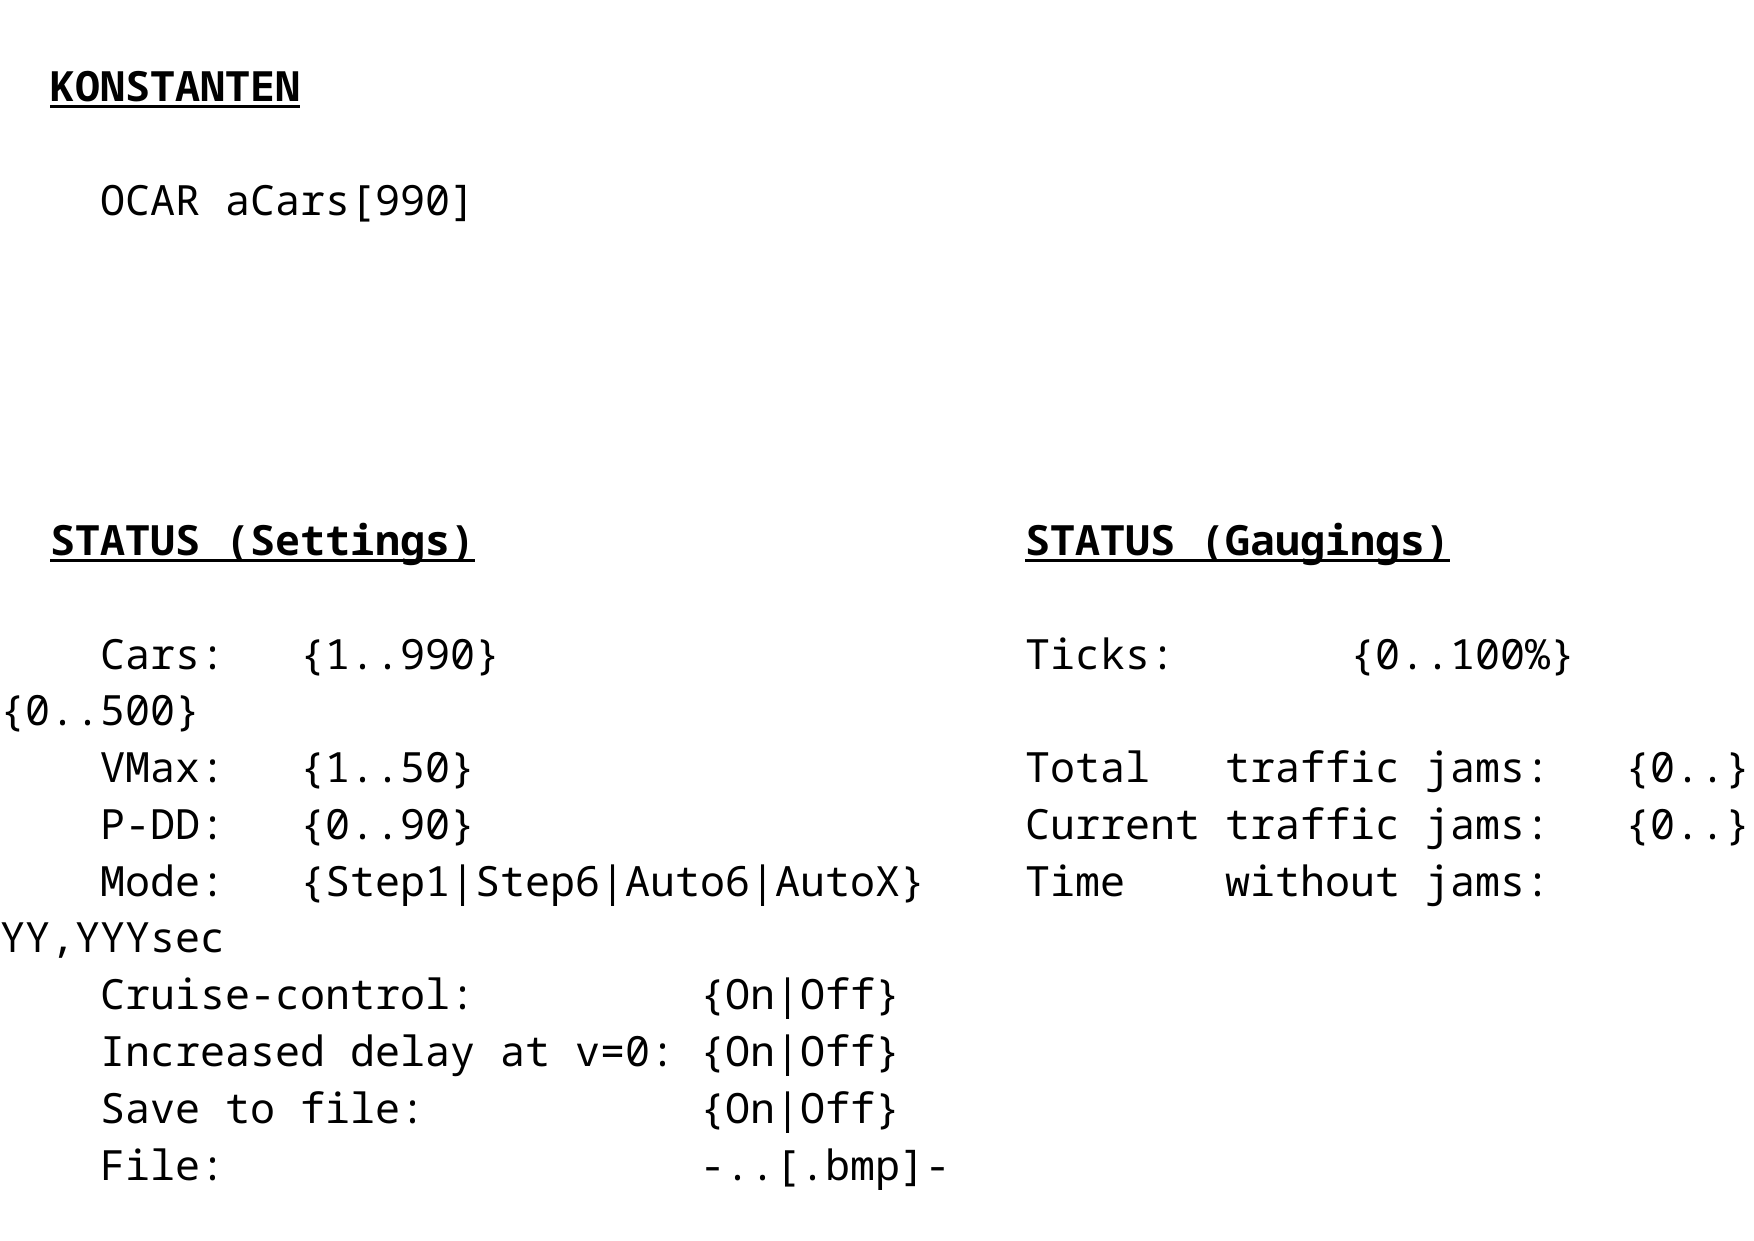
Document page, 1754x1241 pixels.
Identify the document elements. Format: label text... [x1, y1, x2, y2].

text File: -..[.bmp]- [0, 1135, 1754, 1192]
text Cars: {1..990} Ticks: {0..100%} {0..500} [0, 624, 1754, 738]
text Cruise-control: {On|Off} [0, 965, 1754, 1022]
text Increased delay at v=0: {On|Off} [0, 1022, 1754, 1079]
text P-DD: {0..90} Current traffic jams: {0..} [0, 795, 1754, 852]
text VMax: {1..50} Total traffic jams: {0..} [0, 738, 1754, 795]
text Mode: {Step1|Step6|Auto6|AutoX} Time without jams: YY,YYYsec [0, 852, 1754, 965]
text Save to file: {On|Off} [0, 1079, 1754, 1135]
text OCAR aCars[990] [0, 170, 1754, 227]
text STATUS (Settings) STATUS (Gaugings) [0, 511, 1754, 568]
text KONSTANTEN [0, 57, 1754, 113]
